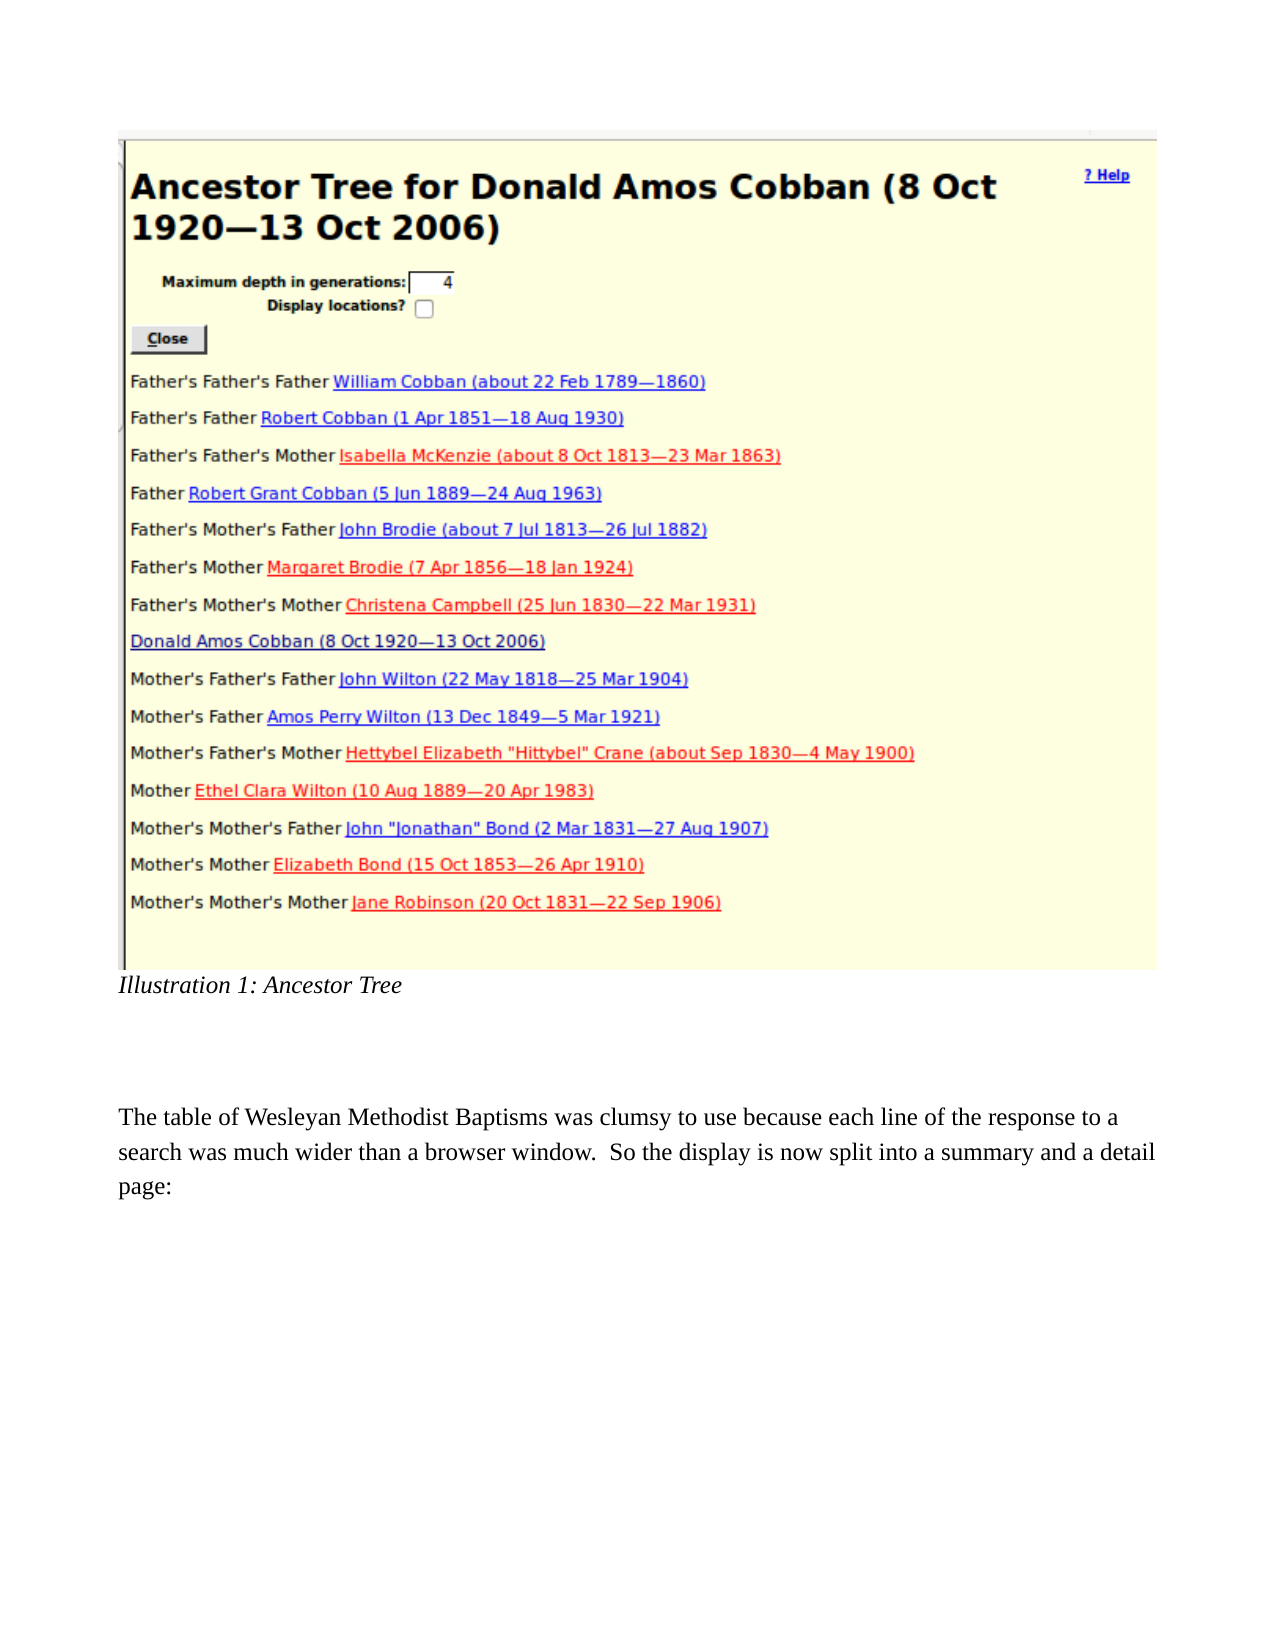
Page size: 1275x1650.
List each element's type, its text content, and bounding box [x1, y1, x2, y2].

picture [118, 130, 1157, 970]
text The table of Wesleyan Methodist Baptisms was clumsy to use because each line of the response to a search was much wider than a browser window. So the display is now split into a summary and a detail page: [118, 1102, 1157, 1200]
text Illustration 1: Ancestor Tree [118, 970, 1157, 998]
